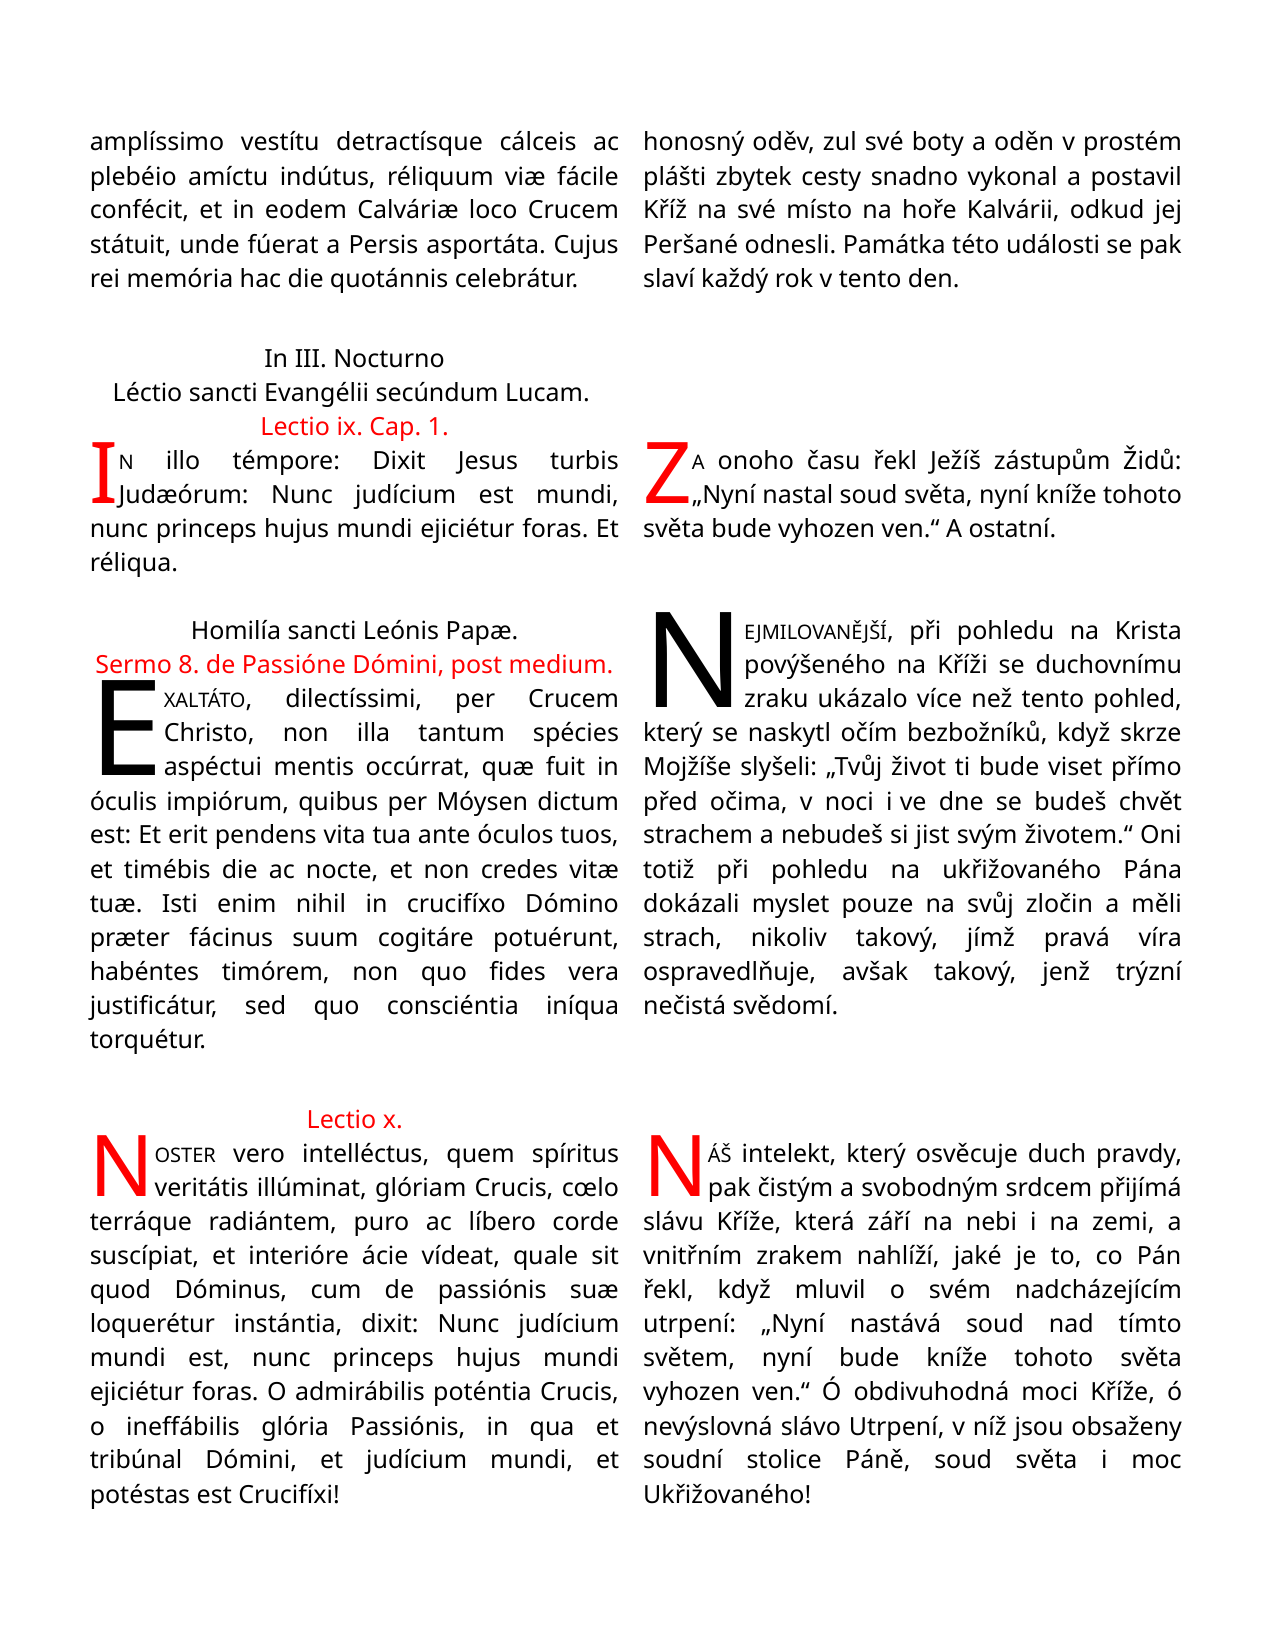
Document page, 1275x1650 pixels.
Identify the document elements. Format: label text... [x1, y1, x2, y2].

table_cell In III. Nocturno Léctio sancti Evangélii secúndum Lucam. Lectio ix. Cap. 1. In illo témpore: Dixit Jesus turbis Judæórum: Nunc judícium est mundi, nunc princeps hujus mundi ejiciétur foras. Et réliqua. Homilía sancti Leónis Papæ. Sermo 8. de Passióne Dómini, post medium. Exaltáto, dilectíssimi, per Crucem Christo, non illa tantum spécies aspéctui mentis occúrrat, quæ fuit in óculis impiórum, quibus per Móysen dictum est: Et erit pendens vita tua ante óculos tuos, et timébis die ac nocte, et non credes vitæ tuæ. Isti enim nihil in crucifíxo Dómino præter fácinus suum cogitáre potuérunt, habéntes timórem, non quo fides vera justificátur, sed quo consciéntia iníqua torquétur. [78, 334, 631, 1096]
table_cell Náš intelekt, který osvěcuje duch pravdy, pak čistým a svobodným srdcem přijímá slávu Kříže, která září na nebi i na zemi, a vnitřním zrakem nahlíží, jaké je to, co Pán řekl, když mluvil o svém nadcházejícím utrpení: „Nyní nastává soud nad tímto světem, nyní bude kníže tohoto světa vyhozen ven.“ Ó obdivuhodná moci Kříže, ó nevýslovná slávo Utrpení, v níž jsou obsaženy soudní stolice Páně, soud světa i moc Ukřižovaného! [631, 1096, 1194, 1516]
table_cell Lectio x. Noster vero intelléctus, quem spíritus veritátis illúminat, glóriam Crucis, cœlo terráque radiántem, puro ac líbero corde suscípiat, et interióre ácie vídeat, quale sit quod Dóminus, cum de passiónis suæ loquerétur instántia, dixit: Nunc judícium mundi est, nunc princeps hujus mundi ejiciétur foras. O admirábilis poténtia Crucis, o ineffábilis glória Passiónis, in qua et tribúnal Dómini, et judícium mundi, et potéstas est Crucifíxi! [78, 1096, 631, 1516]
table_cell Za onoho času řekl Ježíš zástupům Židů: „Nyní nastal soud světa, nyní kníže tohoto světa bude vyhozen ven.“ A ostatní. Nejmilovanější, při pohledu na Krista povýšeného na Kříži se duchovnímu zraku ukázalo více než tento pohled, který se naskytl očím bezbožníků, když skrze Mojžíše slyšeli: „Tvůj život ti bude viset přímo před očima, v noci i ve dne se budeš chvět strachem a nebudeš si jist svým životem.“ Oni totiž při pohledu na ukřižovaného Pána dokázali myslet pouze na svůj zločin a měli strach, nikoliv takový, jímž pravá víra ospravedlňuje, avšak takový, jenž trýzní nečistá svědomí. [631, 334, 1194, 1096]
table_cell honosný oděv, zul své boty a oděn v prostém plášti zbytek cesty snadno vykonal a postavil Kříž na své místo na hoře Kalvárii, odkud jej Peršané odnesli. Památka této události se pak slaví každý rok v tento den. [631, 118, 1194, 334]
table_cell amplíssimo vestítu detractísque cálceis ac plebéio amíctu indútus, réliquum viæ fácile confécit, et in eodem Calváriæ loco Crucem státuit, unde fúerat a Persis asportáta. Cujus rei memória hac die quotánnis celebrátur. [78, 118, 631, 334]
